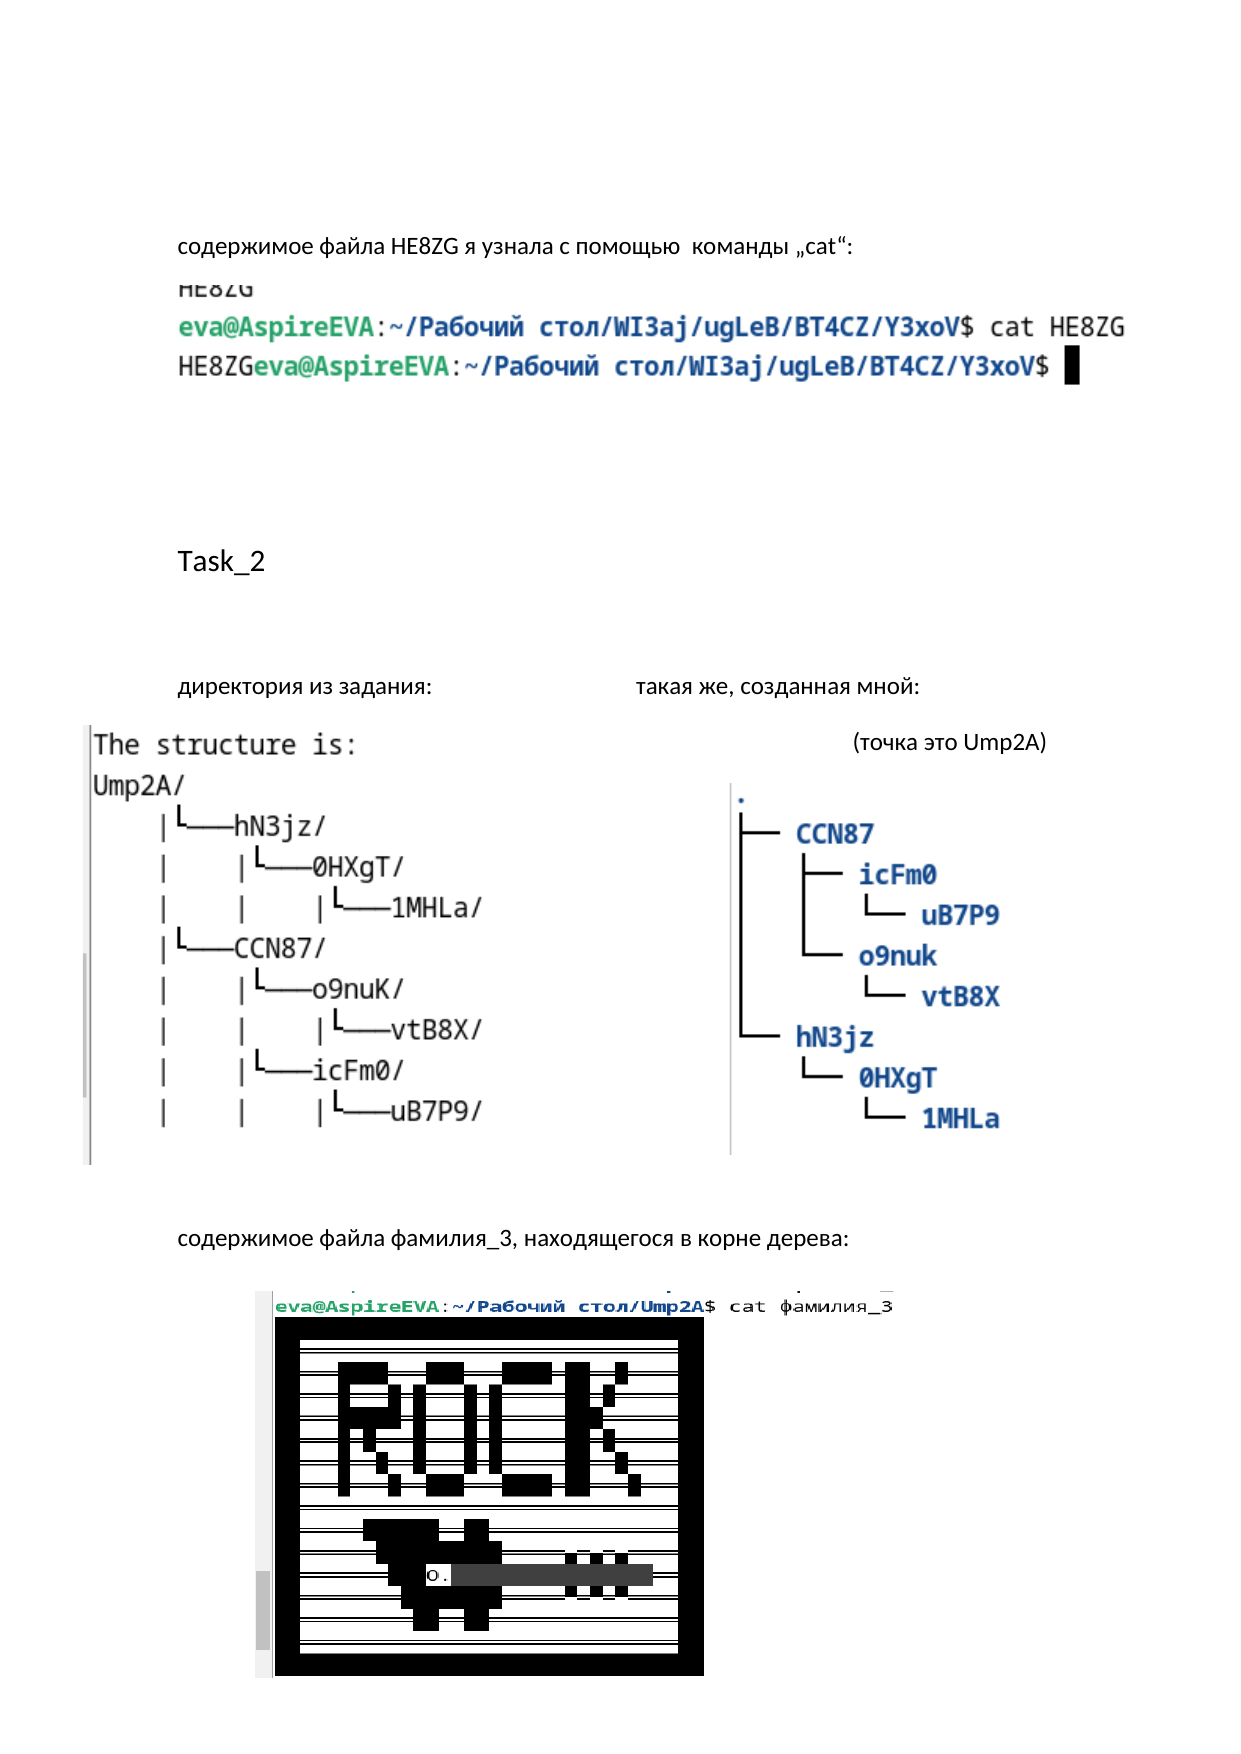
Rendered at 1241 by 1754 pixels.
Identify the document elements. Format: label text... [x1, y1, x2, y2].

text (точка это Ump2A) [522, 726, 1152, 861]
picture [717, 783, 1157, 1155]
picture [82, 725, 522, 1165]
text Task_2 [177, 541, 1152, 579]
picture [255, 1291, 983, 1678]
text директория из задания: такая же, созданная мной: [177, 670, 1152, 701]
picture [177, 285, 1152, 456]
text содержимое файла HE8ZG я узнала с помощью команды „cat“: [177, 230, 1152, 260]
text содержимое файла фамилия_3, находящегося в корне дерева: [177, 1222, 1152, 1252]
